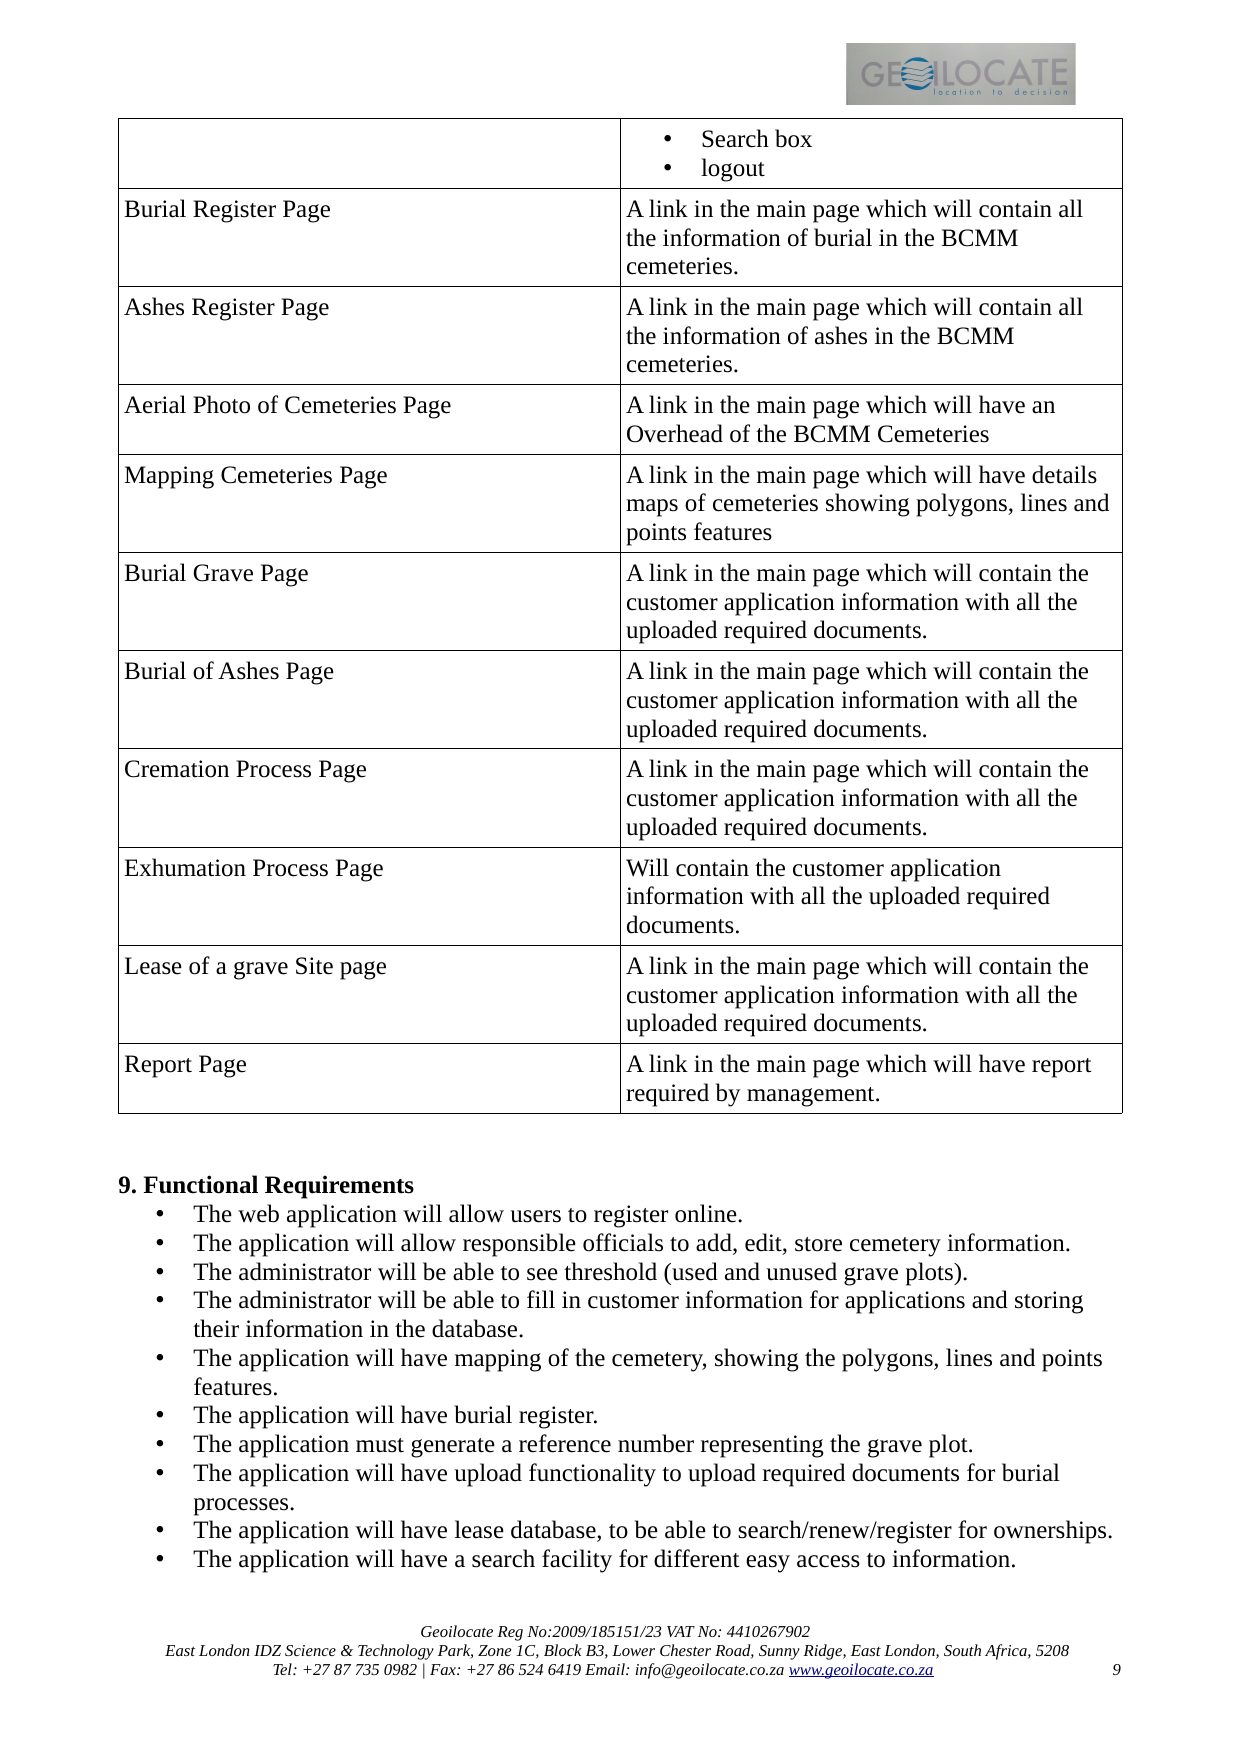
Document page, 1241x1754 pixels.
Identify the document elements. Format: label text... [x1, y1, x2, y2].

list The application will have a search facility for different easy access to information. [156, 1544, 1122, 1573]
table_cell A link in the main page which will contain the customer application information with all the uploaded required documents. [621, 651, 1122, 748]
table_cell [119, 119, 620, 188]
text 9. Functional Requirements [118, 1170, 1122, 1199]
table_cell Ashes Register Page [119, 287, 620, 384]
table_cell A link in the main page which will contain the customer application information with all the uploaded required documents. [621, 946, 1122, 1043]
table_cell Cremation Process Page [119, 749, 620, 846]
list The application will allow responsible officials to add, edit, store cemetery information. [156, 1228, 1122, 1257]
list The administrator will be able to see threshold (used and unused grave plots). [156, 1257, 1122, 1285]
table_cell A link in the main page which will contain all the information of burial in the BCMM cemeteries. [621, 189, 1122, 286]
table_cell A link in the main page which will have details maps of cemeteries showing polygons, lines and points features [621, 455, 1122, 552]
table_cell Aerial Photo of Cemeteries Page [119, 385, 620, 453]
table_cell Mapping Cemeteries Page [119, 455, 620, 552]
table_cell Burial of Ashes Page [119, 651, 620, 748]
table_cell A link in the main page which will have an Overhead of the BCMM Cemeteries [621, 385, 1122, 453]
table_cell A link in the main page which will contain all the information of ashes in the BCMM cemeteries. [621, 287, 1122, 384]
table_cell Burial Grave Page [119, 553, 620, 650]
list The application will have lease database, to be able to search/renew/register for ownerships. [156, 1515, 1122, 1544]
table_cell This page will have the following links Home Burial/ Ashes register (Threshold) Aerial photo of Cemeteries Map of Cemeteries Burial grave applications Burial of ashes applications Cremation applications Exhumation applications Lease of a grave site Reports Search box logout [621, 119, 1122, 188]
table_cell Report Page [119, 1044, 620, 1112]
table_cell Lease of a grave Site page [119, 946, 620, 1043]
picture [846, 43, 1076, 105]
table_cell Will contain the customer application information with all the uploaded required documents. [621, 848, 1122, 945]
list The web application will allow users to register online. [156, 1199, 1122, 1228]
table_cell A link in the main page which will contain the customer application information with all the uploaded required documents. [621, 749, 1122, 846]
list The application will have burial register. [156, 1400, 1122, 1429]
table_cell A link in the main page which will have report required by management. [621, 1044, 1122, 1112]
list The administrator will be able to fill in customer information for applications and storing their information in the database. [156, 1285, 1122, 1343]
list The application will have mapping of the cemetery, showing the polygons, lines and points features. [156, 1343, 1122, 1400]
table_cell Exhumation Process Page [119, 848, 620, 945]
table_cell A link in the main page which will contain the customer application information with all the uploaded required documents. [621, 553, 1122, 650]
list The application will have upload functionality to upload required documents for burial processes. [156, 1458, 1122, 1515]
table_cell Burial Register Page [119, 189, 620, 286]
list The application must generate a reference number representing the grave plot. [156, 1429, 1122, 1458]
